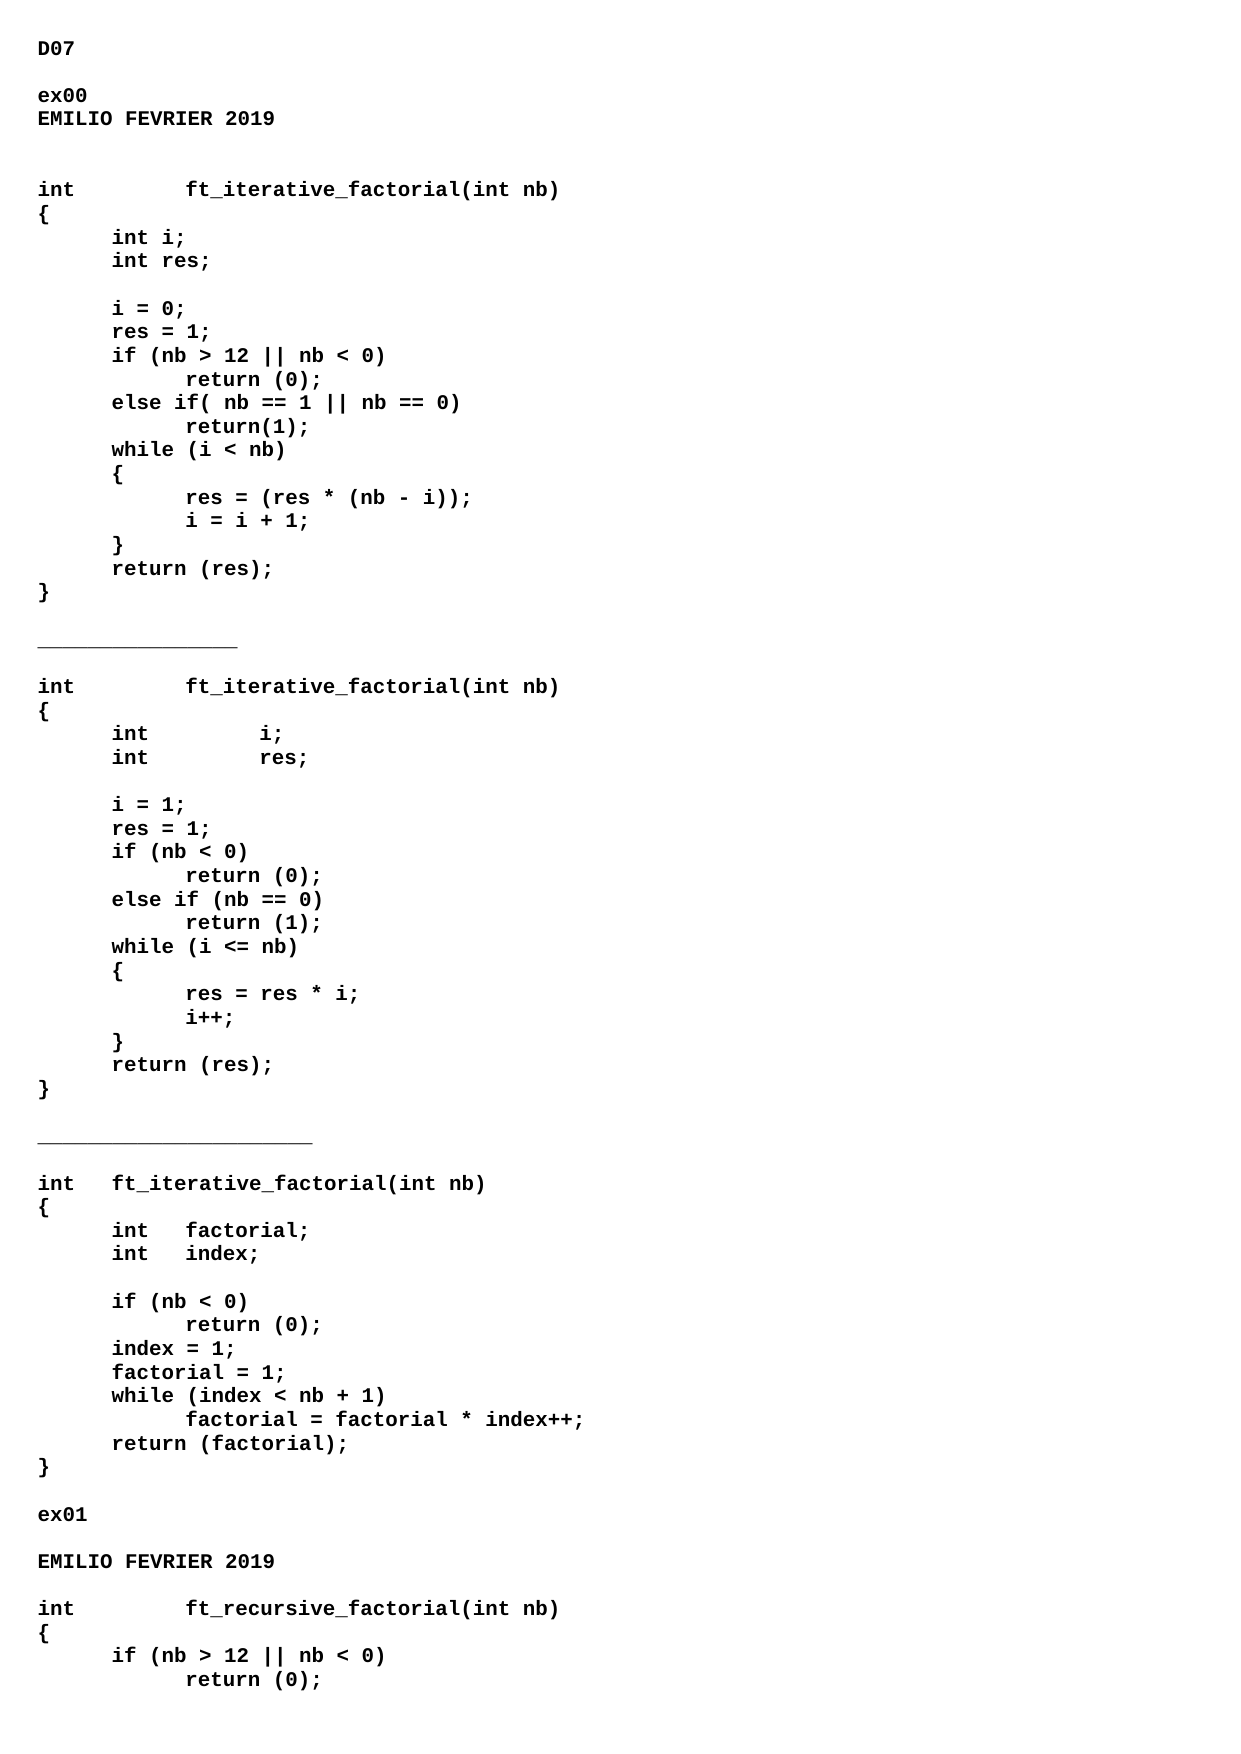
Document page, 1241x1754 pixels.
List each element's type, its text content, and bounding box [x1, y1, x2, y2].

text int factorial; [37, 1220, 1122, 1243]
text return(1); [37, 416, 1122, 439]
text D07 [37, 37, 1122, 61]
text i = 0; [37, 298, 1122, 321]
text int res; [37, 747, 1122, 771]
text return (res); [37, 1054, 1122, 1078]
text i = i + 1; [37, 510, 1122, 534]
text int i; [37, 723, 1122, 747]
text if (nb > 12 || nb < 0) [37, 1645, 1122, 1669]
text { [37, 463, 1122, 487]
text { [37, 1622, 1122, 1645]
text else if (nb == 0) [37, 889, 1122, 912]
text index = 1; [37, 1338, 1122, 1362]
text return (res); [37, 558, 1122, 581]
text res = (res * (nb - i)); [37, 487, 1122, 510]
text } [37, 581, 1122, 605]
text while (index < nb + 1) [37, 1385, 1122, 1409]
text i++; [37, 1007, 1122, 1031]
text if (nb > 12 || nb < 0) [37, 345, 1122, 368]
text i = 1; [37, 794, 1122, 818]
text EMILIO FEVRIER 2019 [37, 108, 1122, 132]
text int res; [37, 250, 1122, 274]
text ______________________ [37, 1125, 1122, 1149]
text int ft_recursive_factorial(int nb) [37, 1598, 1122, 1622]
text while (i <= nb) [37, 936, 1122, 960]
text { [37, 1196, 1122, 1220]
text ________________ [37, 629, 1122, 652]
text } [37, 1456, 1122, 1480]
text } [37, 1078, 1122, 1102]
text } [37, 1031, 1122, 1054]
text return (0); [37, 1669, 1122, 1693]
text { [37, 203, 1122, 227]
text if (nb < 0) [37, 841, 1122, 865]
text return (factorial); [37, 1433, 1122, 1456]
text int i; [37, 227, 1122, 250]
text { [37, 960, 1122, 983]
text else if( nb == 1 || nb == 0) [37, 392, 1122, 416]
text res = res * i; [37, 983, 1122, 1007]
text } [37, 534, 1122, 558]
text while (i < nb) [37, 439, 1122, 463]
text return (0); [37, 865, 1122, 889]
text if (nb < 0) [37, 1291, 1122, 1314]
text int index; [37, 1243, 1122, 1267]
text return (0); [37, 368, 1122, 392]
text res = 1; [37, 818, 1122, 841]
text { [37, 699, 1122, 723]
text return (0); [37, 1314, 1122, 1338]
text factorial = factorial * index++; [37, 1409, 1122, 1433]
text res = 1; [37, 321, 1122, 345]
text int ft_iterative_factorial(int nb) [37, 1172, 1122, 1196]
text int ft_iterative_factorial(int nb) [37, 179, 1122, 203]
text int ft_iterative_factorial(int nb) [37, 676, 1122, 699]
text ex01 [37, 1503, 1122, 1527]
text factorial = 1; [37, 1362, 1122, 1385]
text return (1); [37, 912, 1122, 936]
text ex00 [37, 85, 1122, 108]
text EMILIO FEVRIER 2019 [37, 1551, 1122, 1574]
